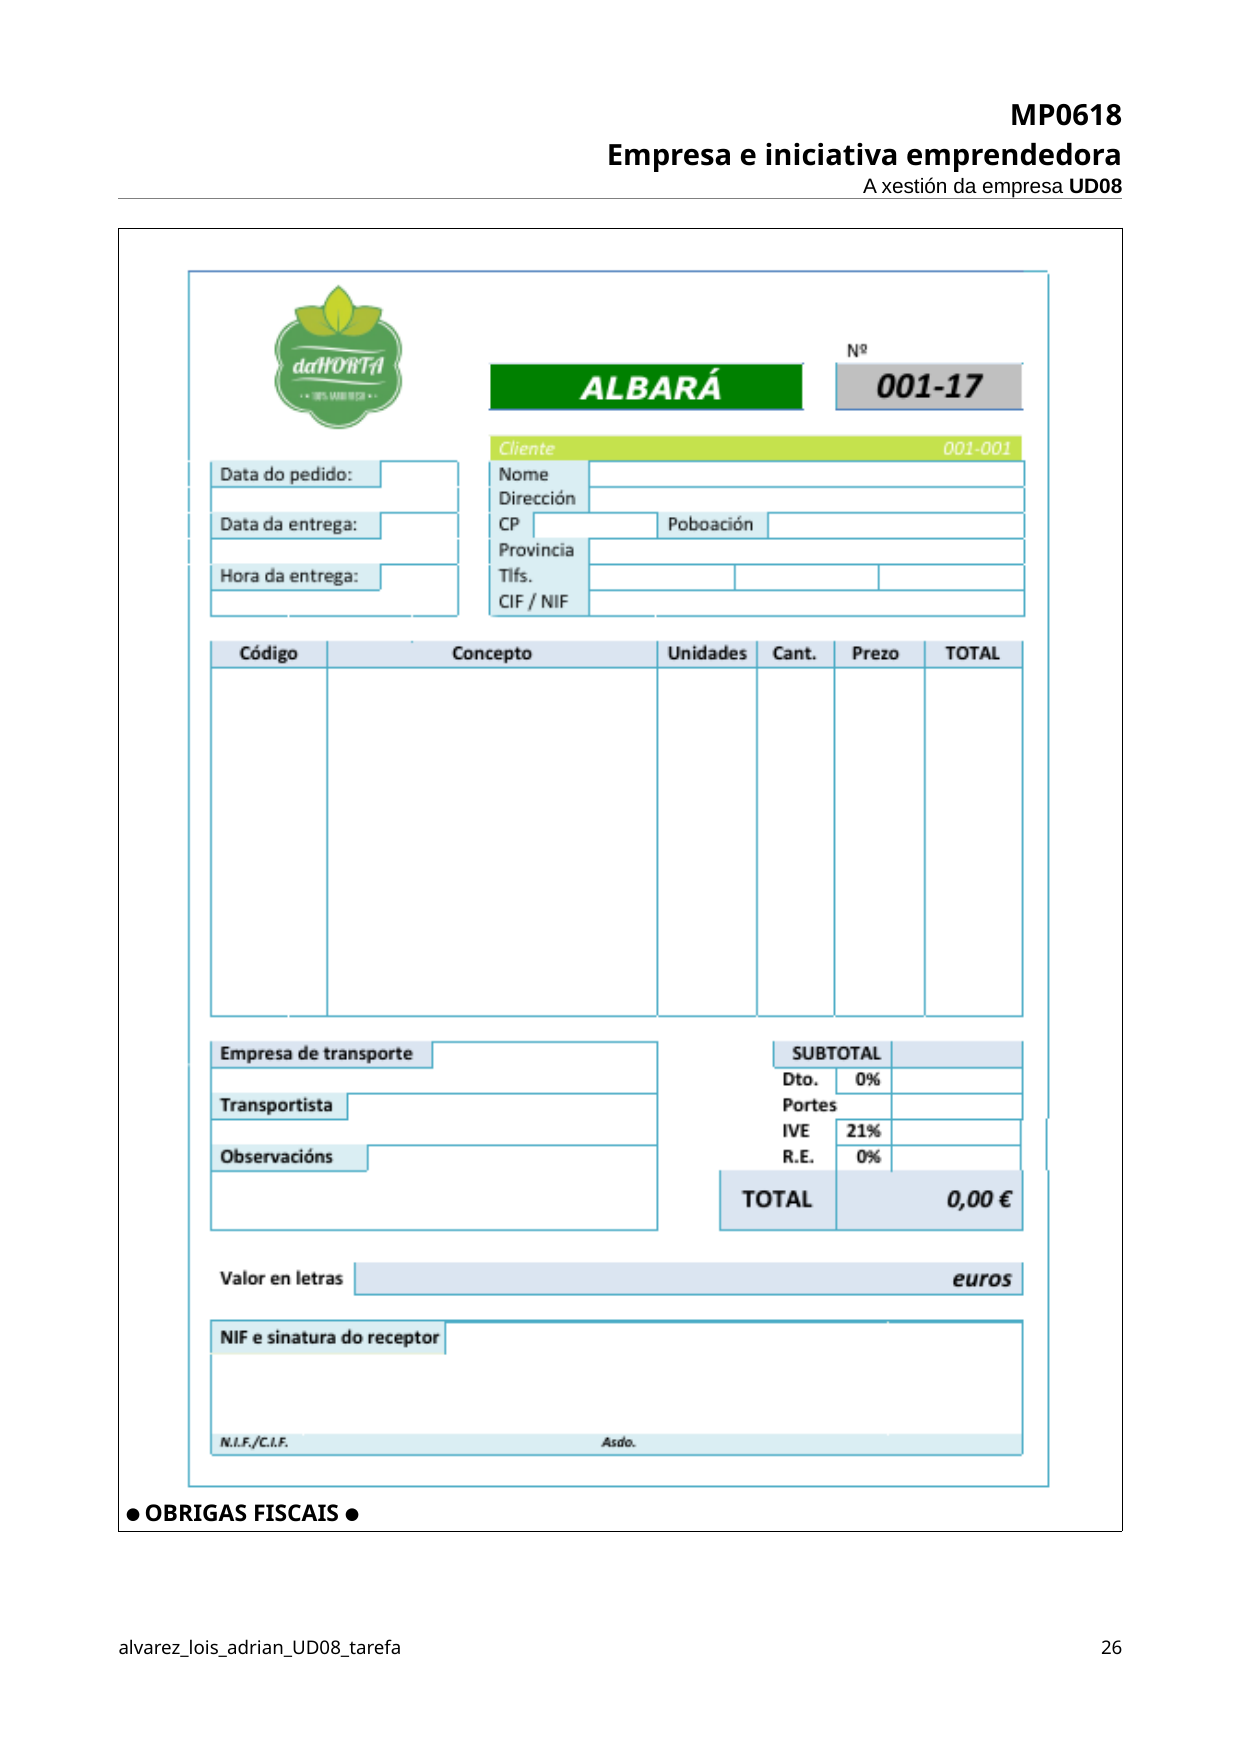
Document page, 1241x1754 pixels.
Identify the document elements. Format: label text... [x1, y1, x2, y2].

picture [181, 256, 1059, 1497]
text ● OBRIGAS FISCAIS ● [119, 229, 1122, 1531]
